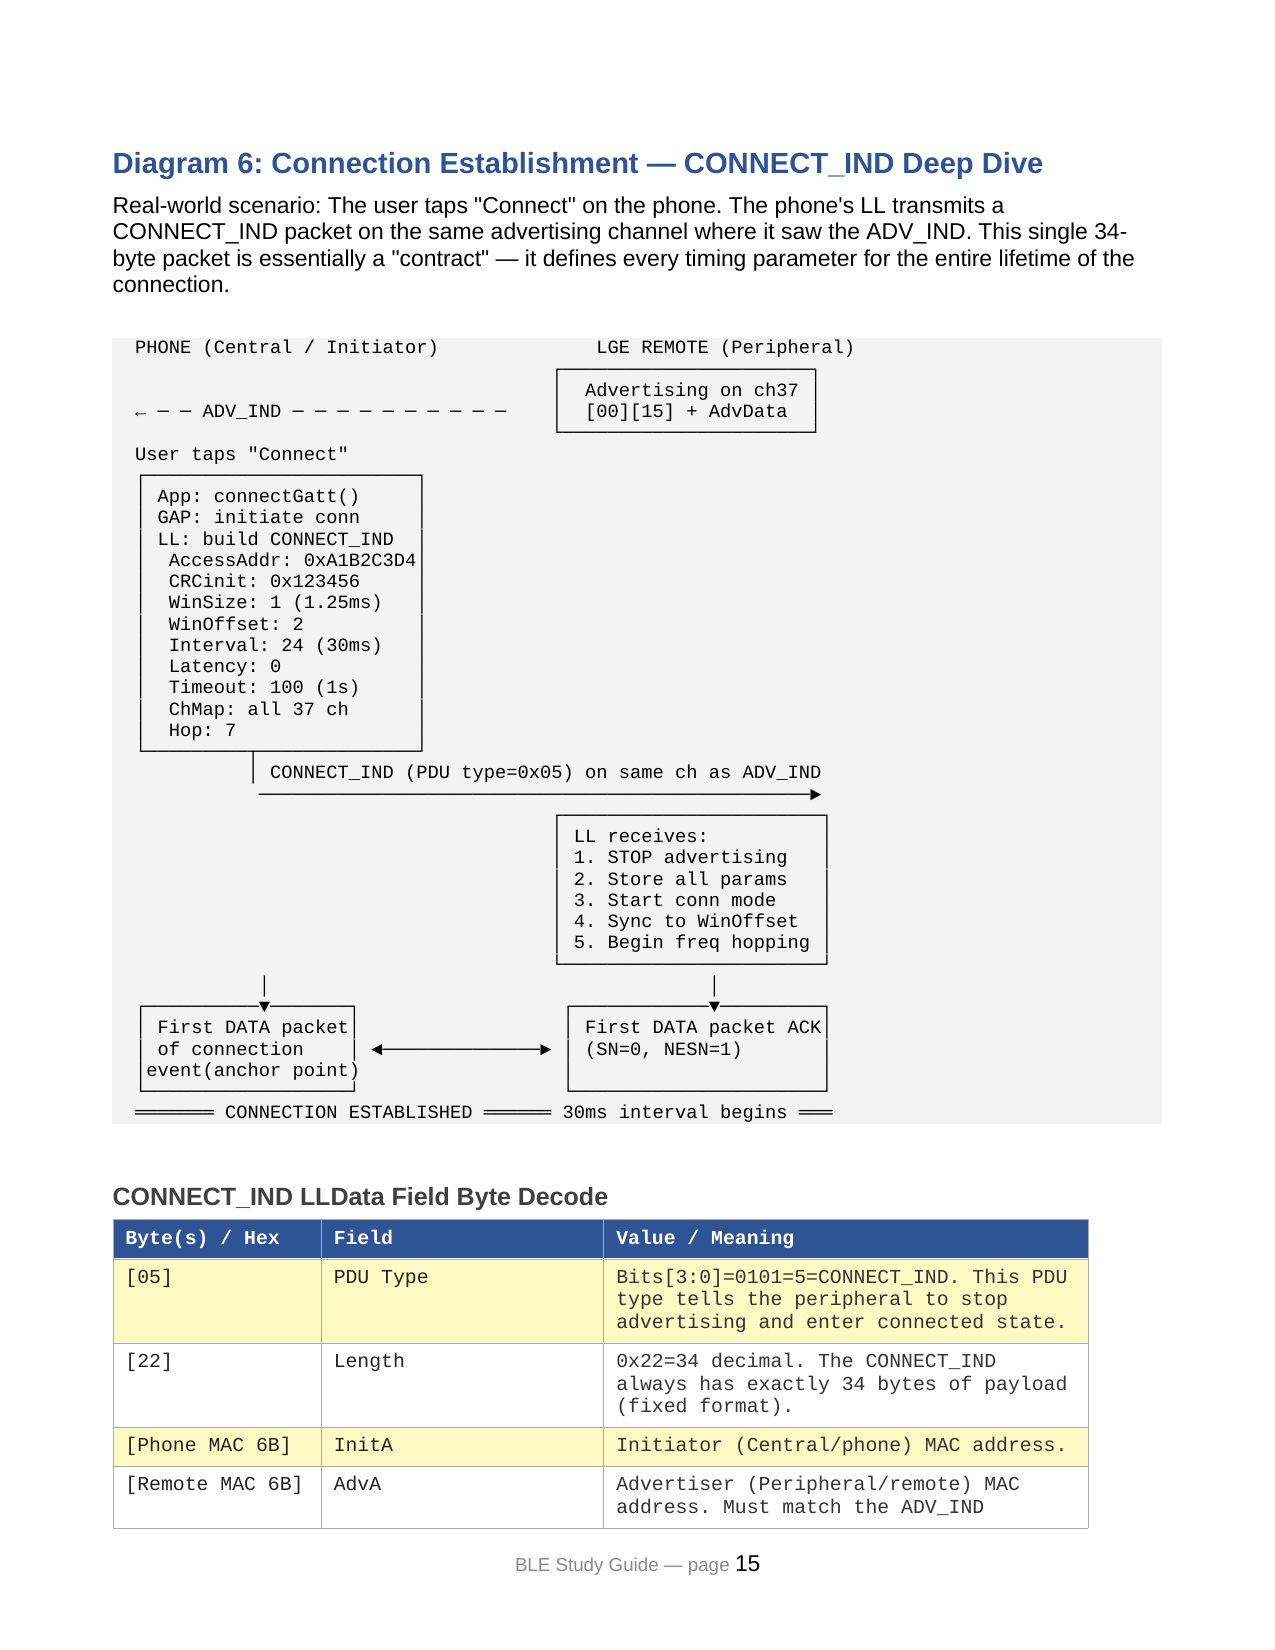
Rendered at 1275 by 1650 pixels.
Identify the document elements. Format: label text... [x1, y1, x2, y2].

text │ GAP: initiate conn │ [112, 508, 140, 529]
text │ GAP: initiate conn │ [422, 508, 1162, 529]
text │ 1. STOP advertising │ [557, 848, 826, 869]
text ┌───────────────────────┐ [112, 806, 1162, 827]
text │ AccessAddr: 0xA1B2C3D4│ [422, 551, 1162, 572]
text ← ─ ─ ADV_IND ─ ─ ─ ─ ─ ─ ─ ─ ─ ─ │ [00][15] + AdvData │ [557, 402, 815, 423]
table_cell Advertiser (Peripheral/remote) MAC address. Must match the ADV_IND [604, 1467, 1088, 1527]
text │ CONNECT_IND (PDU type=0x05) on same ch as ADV_IND [253, 763, 1162, 784]
text │ WinSize: 1 (1.25ms) │ [422, 593, 1162, 614]
text │ │ [264, 976, 713, 997]
text │ AccessAddr: 0xA1B2C3D4│ [112, 551, 140, 572]
text │ of connection │ ◄──────────────► │ (SN=0, NESN=1) │ [568, 1039, 826, 1061]
text │ LL receives: │ [112, 827, 556, 848]
text │ WinSize: 1 (1.25ms) │ [141, 593, 421, 614]
text │ ChMap: all 37 ch │ [112, 699, 140, 721]
table_cell [Phone MAC 6B] [114, 1428, 321, 1466]
table_cell Length [322, 1344, 603, 1427]
text │ 2. Store all params │ [112, 869, 556, 891]
text │ of connection │ ◄──────────────► │ (SN=0, NESN=1) │ [827, 1039, 1162, 1061]
text │ Latency: 0 │ [141, 657, 421, 678]
text └──────────────────┘ └──────────────────────┘ [112, 1082, 1162, 1103]
text │ 5. Begin freq hopping │ [827, 933, 1162, 954]
text │ 2. Store all params │ [557, 869, 826, 891]
text │ WinOffset: 2 │ [112, 614, 140, 636]
text │ 3. Start conn mode │ [112, 891, 556, 912]
text │ Hop: 7 │ [422, 721, 1162, 742]
text │ 4. Sync to WinOffset │ [112, 912, 556, 933]
table_cell PDU Type [322, 1260, 603, 1342]
table_header Value / Meaning [604, 1220, 1088, 1258]
text │event(anchor point) │ │ [568, 1061, 826, 1082]
text │ App: connectGatt() │ [422, 487, 1162, 508]
text ┌────────────────────────┐ [112, 466, 1162, 487]
text ─────────────────────────────────────────────────► [112, 784, 1162, 806]
text │ Hop: 7 │ [112, 721, 140, 742]
table_header Byte(s) / Hex [114, 1220, 321, 1258]
table_cell 0x22=34 decimal. The CONNECT_IND always has exactly 34 bytes of payload (fixed format). [604, 1344, 1088, 1427]
text ┌──────────▼───────┐ ┌────────────▼─────────┐ [112, 997, 1162, 1018]
text │ WinOffset: 2 │ [422, 614, 1162, 636]
table_cell [05] [114, 1260, 321, 1342]
text └───────────────────────┘ [112, 954, 1162, 976]
table_cell AdvA [322, 1467, 603, 1527]
text ← ─ ─ ADV_IND ─ ─ ─ ─ ─ ─ ─ ─ ─ ─ │ [00][15] + AdvData │ [816, 402, 1162, 423]
table_cell [Remote MAC 6B] [114, 1467, 321, 1527]
text │ GAP: initiate conn │ [141, 508, 421, 529]
text │ of connection │ ◄──────────────► │ (SN=0, NESN=1) │ [141, 1039, 353, 1061]
text │ 2. Store all params │ [827, 869, 1162, 891]
text │ Timeout: 100 (1s) │ [422, 678, 1162, 699]
text └─────────┬──────────────┘ [112, 742, 1162, 763]
text │ 3. Start conn mode │ [557, 891, 826, 912]
subtitle Diagram 6: Connection Establishment — CONNECT_IND Deep Dive [112, 146, 1162, 179]
text │ App: connectGatt() │ [112, 487, 140, 508]
text ┌──────────────────────┐ [112, 359, 1162, 381]
text Real-world scenario: The user taps "Connect" on the phone. The phone's LL transmits a CONNECT_IND packet on the same advertising channel where it saw the ADV_IND. This single 34-byte packet is essentially a "contract" — it defines every timing parameter for the entire lifetime of the connection. [112, 192, 1162, 297]
table_cell InitA [322, 1428, 603, 1466]
text │ CRCinit: 0x123456 │ [141, 572, 421, 593]
text │ Advertising on ch37 │ [112, 381, 556, 402]
text │ Interval: 24 (30ms) │ [422, 636, 1162, 657]
text │ 1. STOP advertising │ [112, 848, 556, 869]
table_cell Initiator (Central/phone) MAC address. [604, 1428, 1088, 1466]
text │ First DATA packet│ │ First DATA packet ACK│ [141, 1018, 353, 1039]
text │ AccessAddr: 0xA1B2C3D4│ [141, 551, 421, 572]
text │ 1. STOP advertising │ [827, 848, 1162, 869]
text │ 3. Start conn mode │ [827, 891, 1162, 912]
text │ LL: build CONNECT_IND │ [112, 529, 140, 551]
text │ Latency: 0 │ [422, 657, 1162, 678]
text │ 5. Begin freq hopping │ [557, 933, 826, 954]
text │ LL: build CONNECT_IND │ [422, 529, 1162, 551]
text │ │ [112, 976, 263, 997]
text │ 5. Begin freq hopping │ [112, 933, 556, 954]
text │ 4. Sync to WinOffset │ [827, 912, 1162, 933]
text ═══════ CONNECTION ESTABLISHED ══════ 30ms interval begins ═══ [112, 1103, 1162, 1124]
text │ WinOffset: 2 │ [141, 614, 421, 636]
text │ First DATA packet│ │ First DATA packet ACK│ [568, 1018, 826, 1039]
text PHONE (Central / Initiator) LGE REMOTE (Peripheral) [112, 338, 1162, 359]
text │ Advertising on ch37 │ [816, 381, 1162, 402]
text │ Interval: 24 (30ms) │ [112, 636, 140, 657]
text │event(anchor point) │ │ [141, 1061, 567, 1082]
text │ LL receives: │ [827, 827, 1162, 848]
text │ Interval: 24 (30ms) │ [141, 636, 421, 657]
text │ Hop: 7 │ [141, 721, 421, 742]
table_cell Bits[3:0]=0101=5=CONNECT_IND. This PDU type tells the peripheral to stop advertising and enter connected state. [604, 1260, 1088, 1342]
text User taps "Connect" [112, 444, 1162, 466]
text │ │ [714, 976, 1162, 997]
text │ ChMap: all 37 ch │ [422, 699, 1162, 721]
text │ 4. Sync to WinOffset │ [557, 912, 826, 933]
text │ App: connectGatt() │ [141, 487, 421, 508]
text │ ChMap: all 37 ch │ [141, 699, 421, 721]
text │ LL: build CONNECT_IND │ [141, 529, 421, 551]
text │ WinSize: 1 (1.25ms) │ [112, 593, 140, 614]
text │ Timeout: 100 (1s) │ [141, 678, 421, 699]
text │ of connection │ ◄──────────────► │ (SN=0, NESN=1) │ [354, 1039, 567, 1061]
text │ First DATA packet│ │ First DATA packet ACK│ [354, 1018, 567, 1039]
text │ Timeout: 100 (1s) │ [112, 678, 140, 699]
text │ First DATA packet│ │ First DATA packet ACK│ [827, 1018, 1162, 1039]
text │ LL receives: │ [557, 827, 826, 848]
text │ Latency: 0 │ [112, 657, 140, 678]
text │ CONNECT_IND (PDU type=0x05) on same ch as ADV_IND [112, 763, 252, 784]
text └──────────────────────┘ [112, 423, 1162, 444]
text │event(anchor point) │ │ [827, 1061, 1162, 1082]
text ← ─ ─ ADV_IND ─ ─ ─ ─ ─ ─ ─ ─ ─ ─ │ [00][15] + AdvData │ [112, 402, 556, 423]
text │ CRCinit: 0x123456 │ [112, 572, 140, 593]
text │event(anchor point) │ │ [112, 1061, 140, 1082]
text │ Advertising on ch37 │ [557, 381, 815, 402]
table_cell [22] [114, 1344, 321, 1427]
table_header Field [322, 1220, 603, 1258]
text │ CRCinit: 0x123456 │ [422, 572, 1162, 593]
subtitle CONNECT_IND LLData Field Byte Decode [112, 1182, 1162, 1211]
